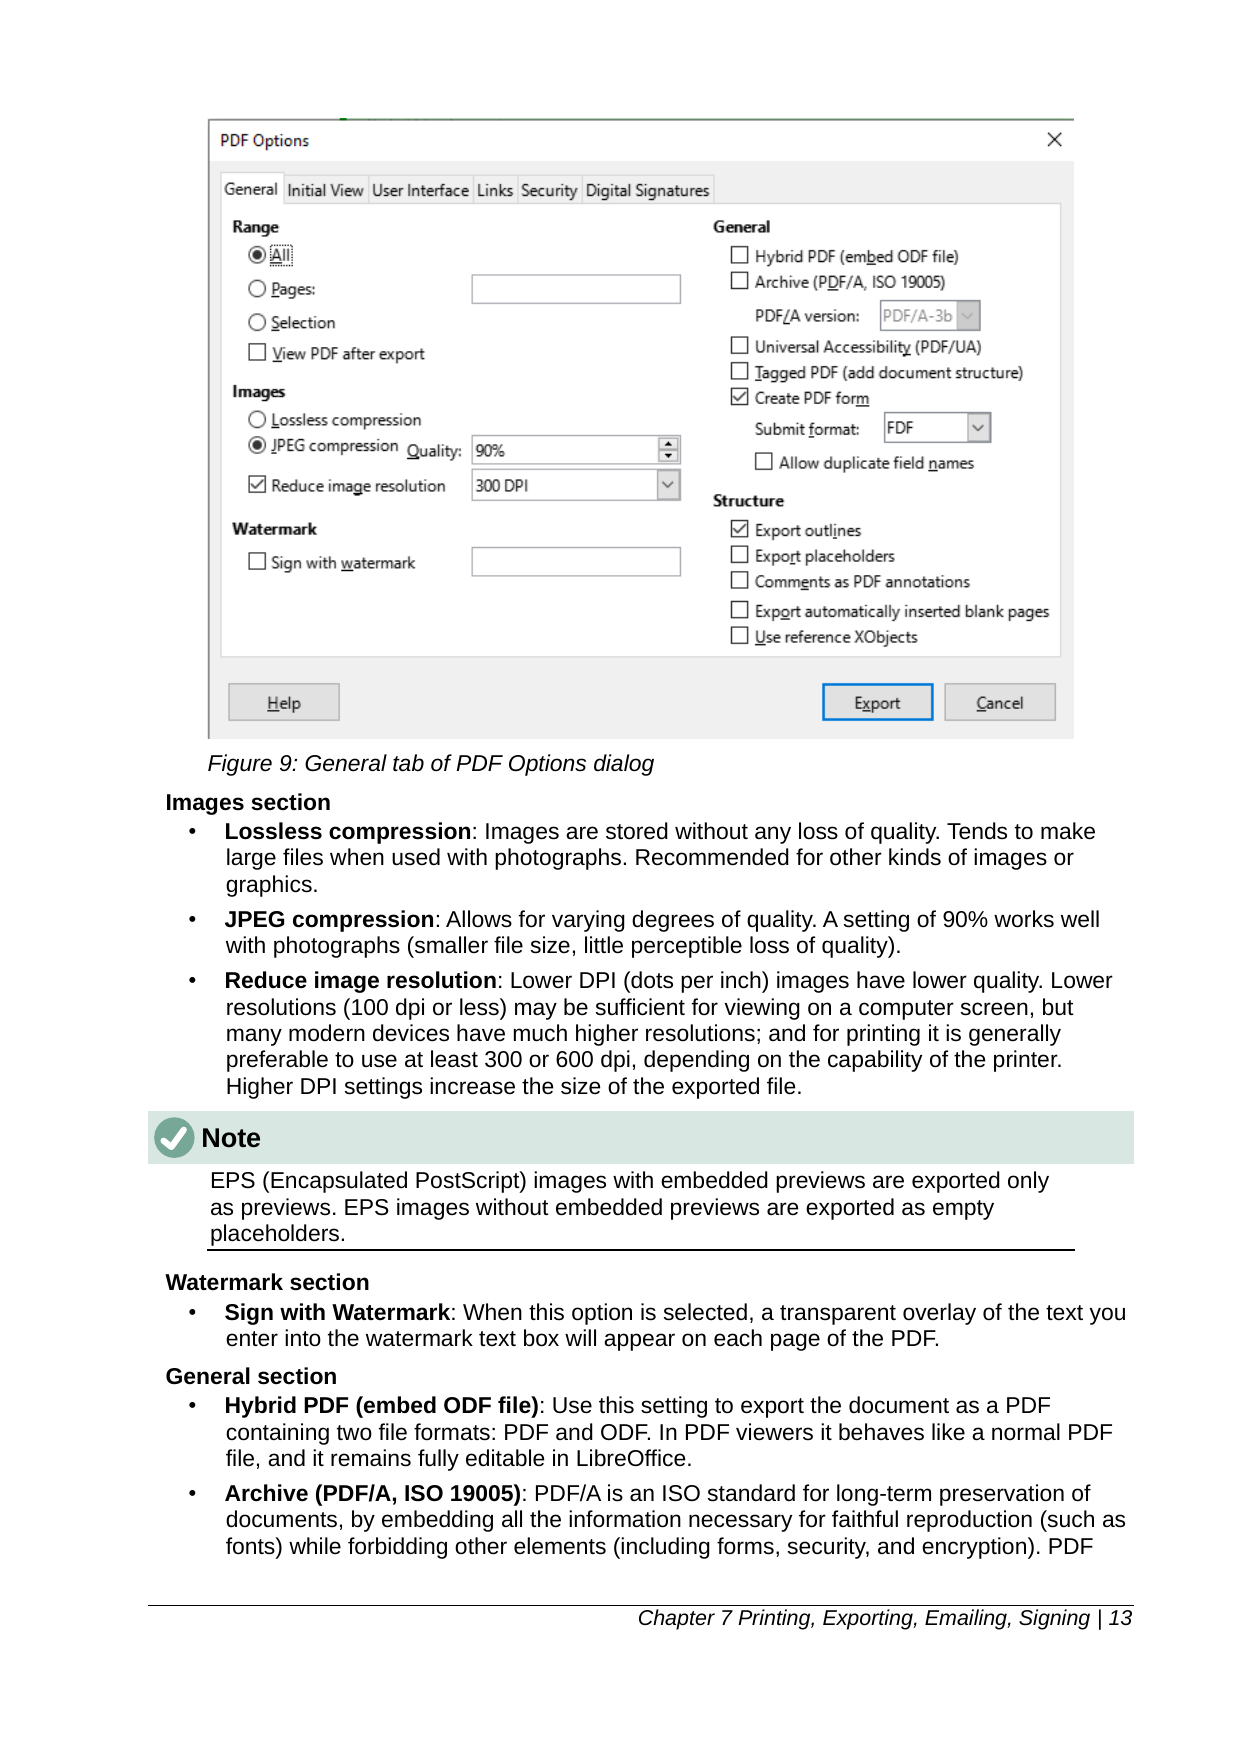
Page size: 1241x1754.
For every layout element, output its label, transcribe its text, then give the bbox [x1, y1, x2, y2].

list Hybrid PDF (embed ODF file): Use this setting to export the document as a PDF containing two file formats: PDF and ODF. In PDF viewers it behaves like a normal PDF file, and it remains fully editable in LibreOffice. [185, 1389, 1134, 1471]
picture [207, 118, 1074, 739]
text EPS (Encapsulated PostScript) images with embedded previews are exported only as previews. EPS images without embedded previews are exported as empty placeholders. [207, 1164, 1075, 1249]
text Figure 9: General tab of PDF Options dialog [207, 750, 1074, 777]
text General section [165, 1363, 1134, 1389]
text Watermark section [165, 1269, 1134, 1296]
list Sign with Watermark: When this option is selected, a transparent overlay of the text you enter into the watermark text box will appear on each page of the PDF. [185, 1296, 1134, 1354]
list Reduce image resolution: Lower DPI (dots per inch) images have lower quality. Lower resolutions (100 dpi or less) may be sufficient for viewing on a computer screen, but many modern devices have much higher resolutions; and for printing it is generally preferable to use at least 300 or 600 dpi, depending on the capability of the printer. Higher DPI settings increase the size of the exported file. [185, 964, 1134, 1102]
list Lossless compression: Images are stored without any loss of quality. Tends to make large files when used with photographs. Recommended for other kinds of images or graphics. [185, 815, 1134, 897]
text Images section [165, 788, 1134, 815]
list JPEG compression: Allows for varying degrees of quality. A setting of 90% works well with photographs (smaller file size, little perceptible loss of quality). [185, 903, 1134, 958]
subtitle Note [148, 1111, 1134, 1164]
list Archive (PDF/A, ISO 19005): PDF/A is an ISO standard for long-term preservation of documents, by embedding all the information necessary for faithful reproduction (such as fonts) while forbidding other elements (including forms, security, and encryption). PDF [185, 1477, 1134, 1562]
